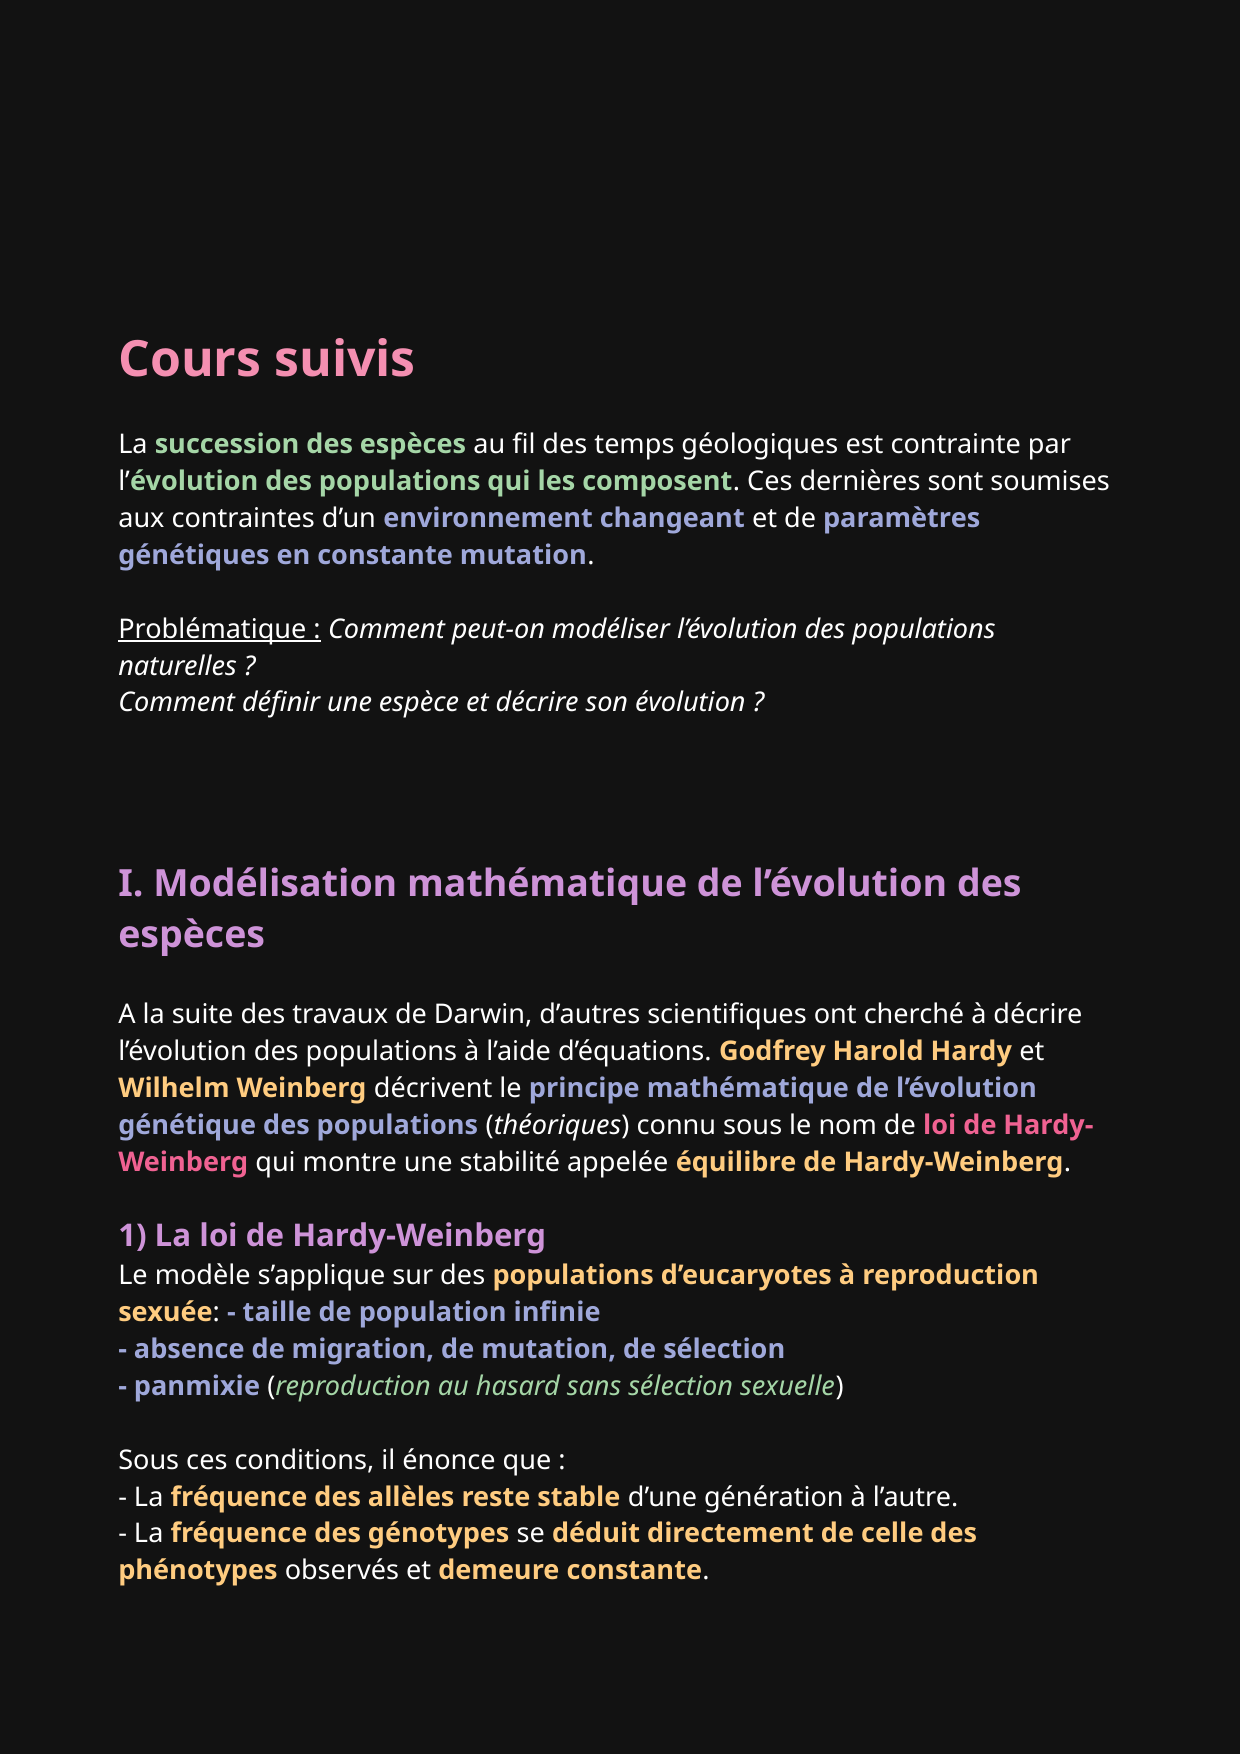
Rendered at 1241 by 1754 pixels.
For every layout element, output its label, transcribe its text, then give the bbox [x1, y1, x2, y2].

text - La fréquence des génotypes se déduit directement de celle des phénotypes observés et demeure constante. [118, 1514, 1122, 1588]
text Problématique : Comment peut-on modéliser l’évolution des populations naturelles ? [118, 609, 1122, 683]
text Comment définir une espèce et décrire son évolution ? [118, 683, 1122, 720]
text Cours suivis [118, 322, 1122, 391]
text I. Modélisation mathématique de l’évolution des espèces [118, 856, 1122, 958]
text - panmixie (reproduction au hasard sans sélection sexuelle) [118, 1366, 1122, 1403]
text Le modèle s’applique sur des populations d’eucaryotes à reproduction sexuée: - taille de population infinie [118, 1256, 1122, 1329]
text A la suite des travaux de Darwin, d’autres scientifiques ont cherché à décrire l’évolution des populations à l’aide d’équations. Godfrey Harold Hardy et Wilhelm Weinberg décrivent le principe mathématique de l’évolution génétique des populations (théoriques) connu sous le nom de loi de Hardy-Weinberg qui montre une stabilité appelée équilibre de Hardy-Weinberg. [118, 995, 1122, 1179]
text 1) La loi de Hardy-Weinberg [118, 1213, 1122, 1256]
text Sous ces conditions, il énonce que : [118, 1440, 1122, 1477]
text - absence de migration, de mutation, de sélection [118, 1329, 1122, 1366]
text - La fréquence des allèles reste stable d’une génération à l’autre. [118, 1477, 1122, 1514]
text La succession des espèces au fil des temps géologiques est contrainte par l’évolution des populations qui les composent. Ces dernières sont soumises aux contraintes d’un environnement changeant et de paramètres génétiques en constante mutation. [118, 425, 1122, 572]
